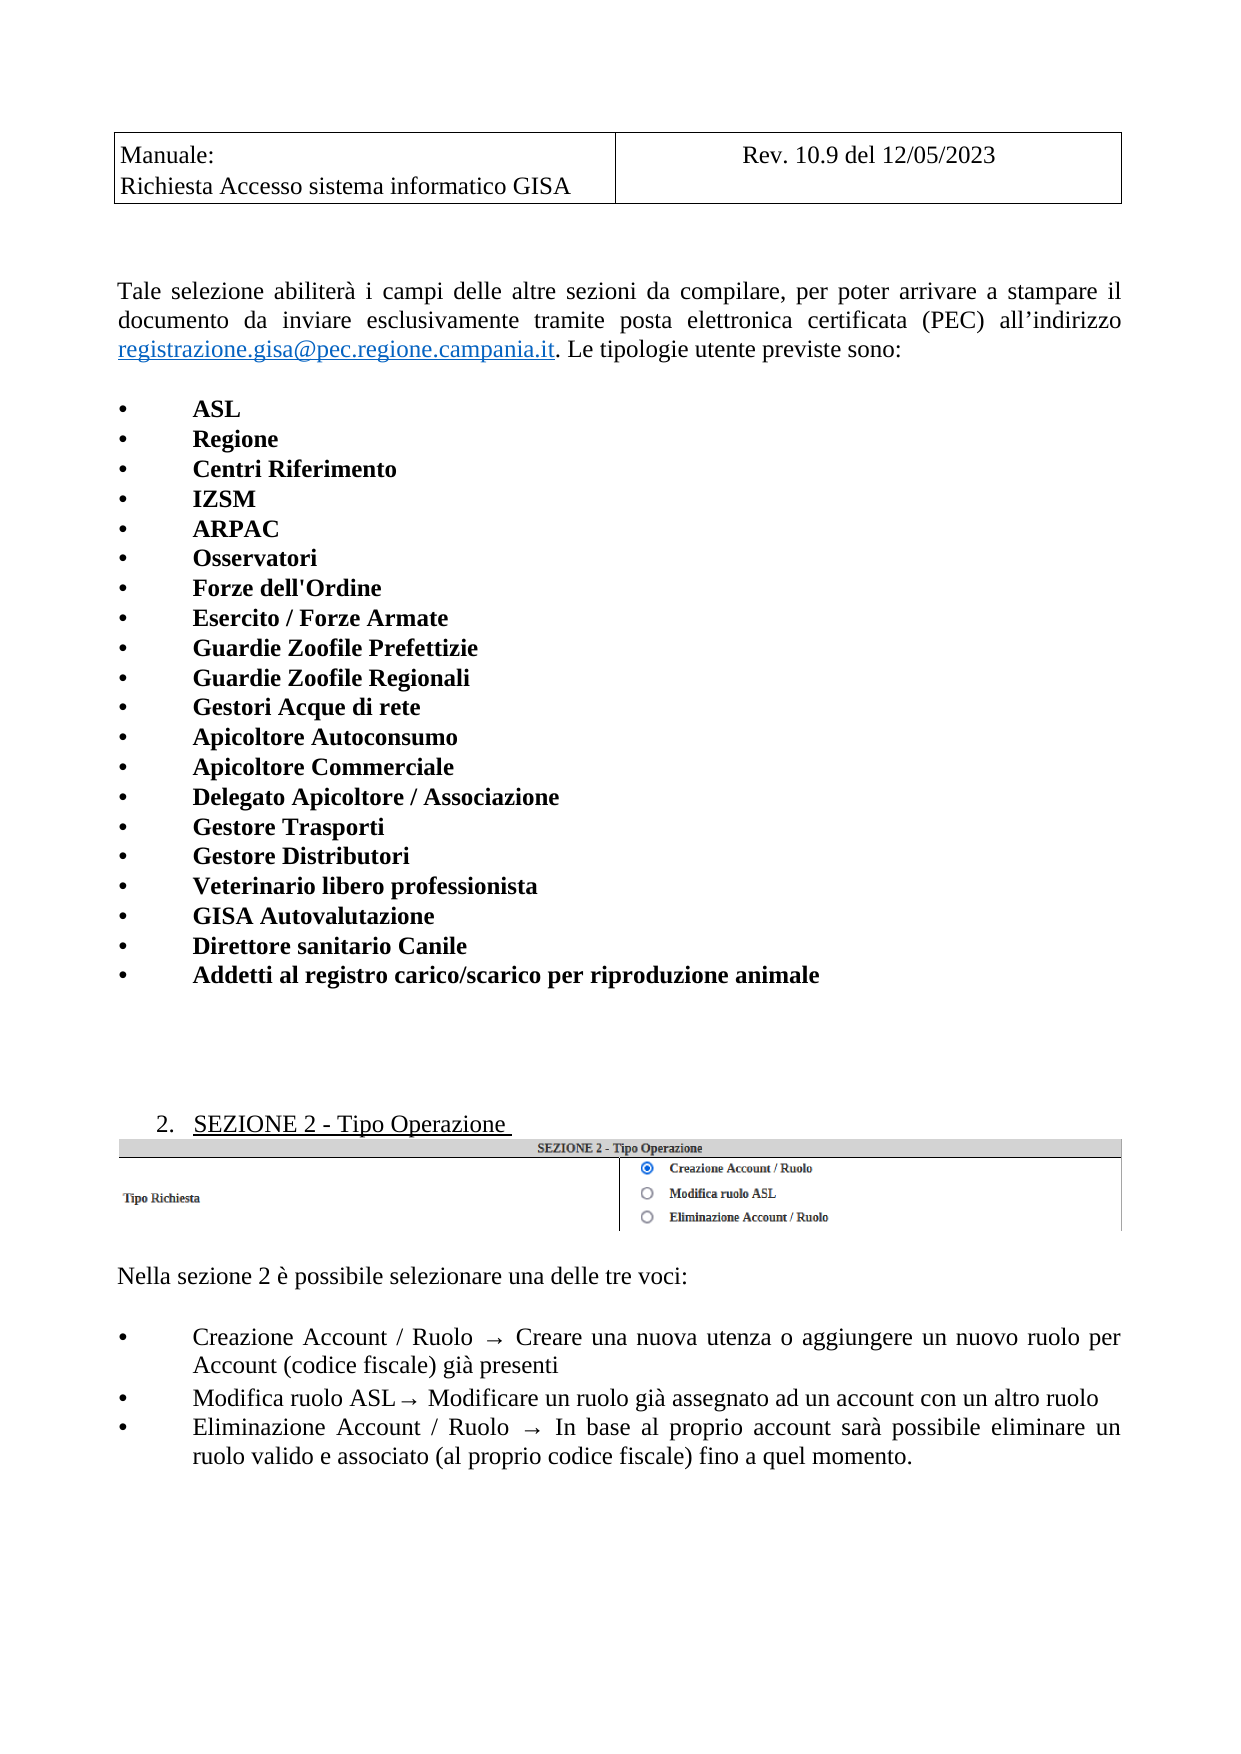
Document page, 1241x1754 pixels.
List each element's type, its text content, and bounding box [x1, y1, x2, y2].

list ASL [118, 394, 1122, 423]
list Centri Riferimento [118, 454, 1122, 483]
list Forze dell'Ordine [118, 573, 1122, 602]
list ARPAC [118, 514, 1122, 542]
list Direttore sanitario Canile [118, 931, 1122, 959]
list Apicoltore Autoconsumo [118, 722, 1122, 751]
list Apicoltore Commerciale [118, 752, 1122, 781]
list Delegato Apicoltore / Associazione [118, 782, 1122, 811]
picture [118, 1138, 1122, 1231]
list Eliminazione Account / Ruolo → In base al proprio account sarà possibile eliminare un ruolo valido e associato (al proprio codice fiscale) fino a quel momento. [118, 1412, 1122, 1469]
text Tale selezione abiliterà i campi delle altre sezioni da compilare, per poter arrivare a stampare il documento da inviare esclusivamente tramite posta elettronica certificata (PEC) all’indirizzo registrazione.gisa@pec.regione.campania.it. Le tipologie utente previste sono: [117, 276, 1122, 363]
text Nella sezione 2 è possibile selezionare una delle tre voci: [117, 1261, 1122, 1289]
list Gestore Distributori [118, 841, 1122, 870]
list Gestore Trasporti [118, 812, 1122, 840]
list Osservatori [118, 543, 1122, 572]
list GISA Autovalutazione [118, 901, 1122, 930]
list Regione [118, 424, 1122, 453]
list Creazione Account / Ruolo → Creare una nuova utenza o aggiungere un nuovo ruolo per Account (codice fiscale) già presenti [118, 1322, 1122, 1379]
list Guardie Zoofile Prefettizie [118, 633, 1122, 662]
list Guardie Zoofile Regionali [118, 663, 1122, 691]
subtitle SEZIONE 2 - Tipo Operazione [156, 1109, 1122, 1138]
list Esercito / Forze Armate [118, 603, 1122, 632]
list Veterinario libero professionista [118, 871, 1122, 900]
list Modifica ruolo ASL→ Modificare un ruolo già assegnato ad un account con un altro ruolo [118, 1382, 1122, 1411]
list Gestori Acque di rete [118, 692, 1122, 721]
list IZSM [118, 484, 1122, 513]
list Addetti al registro carico/scarico per riproduzione animale [118, 961, 1122, 989]
